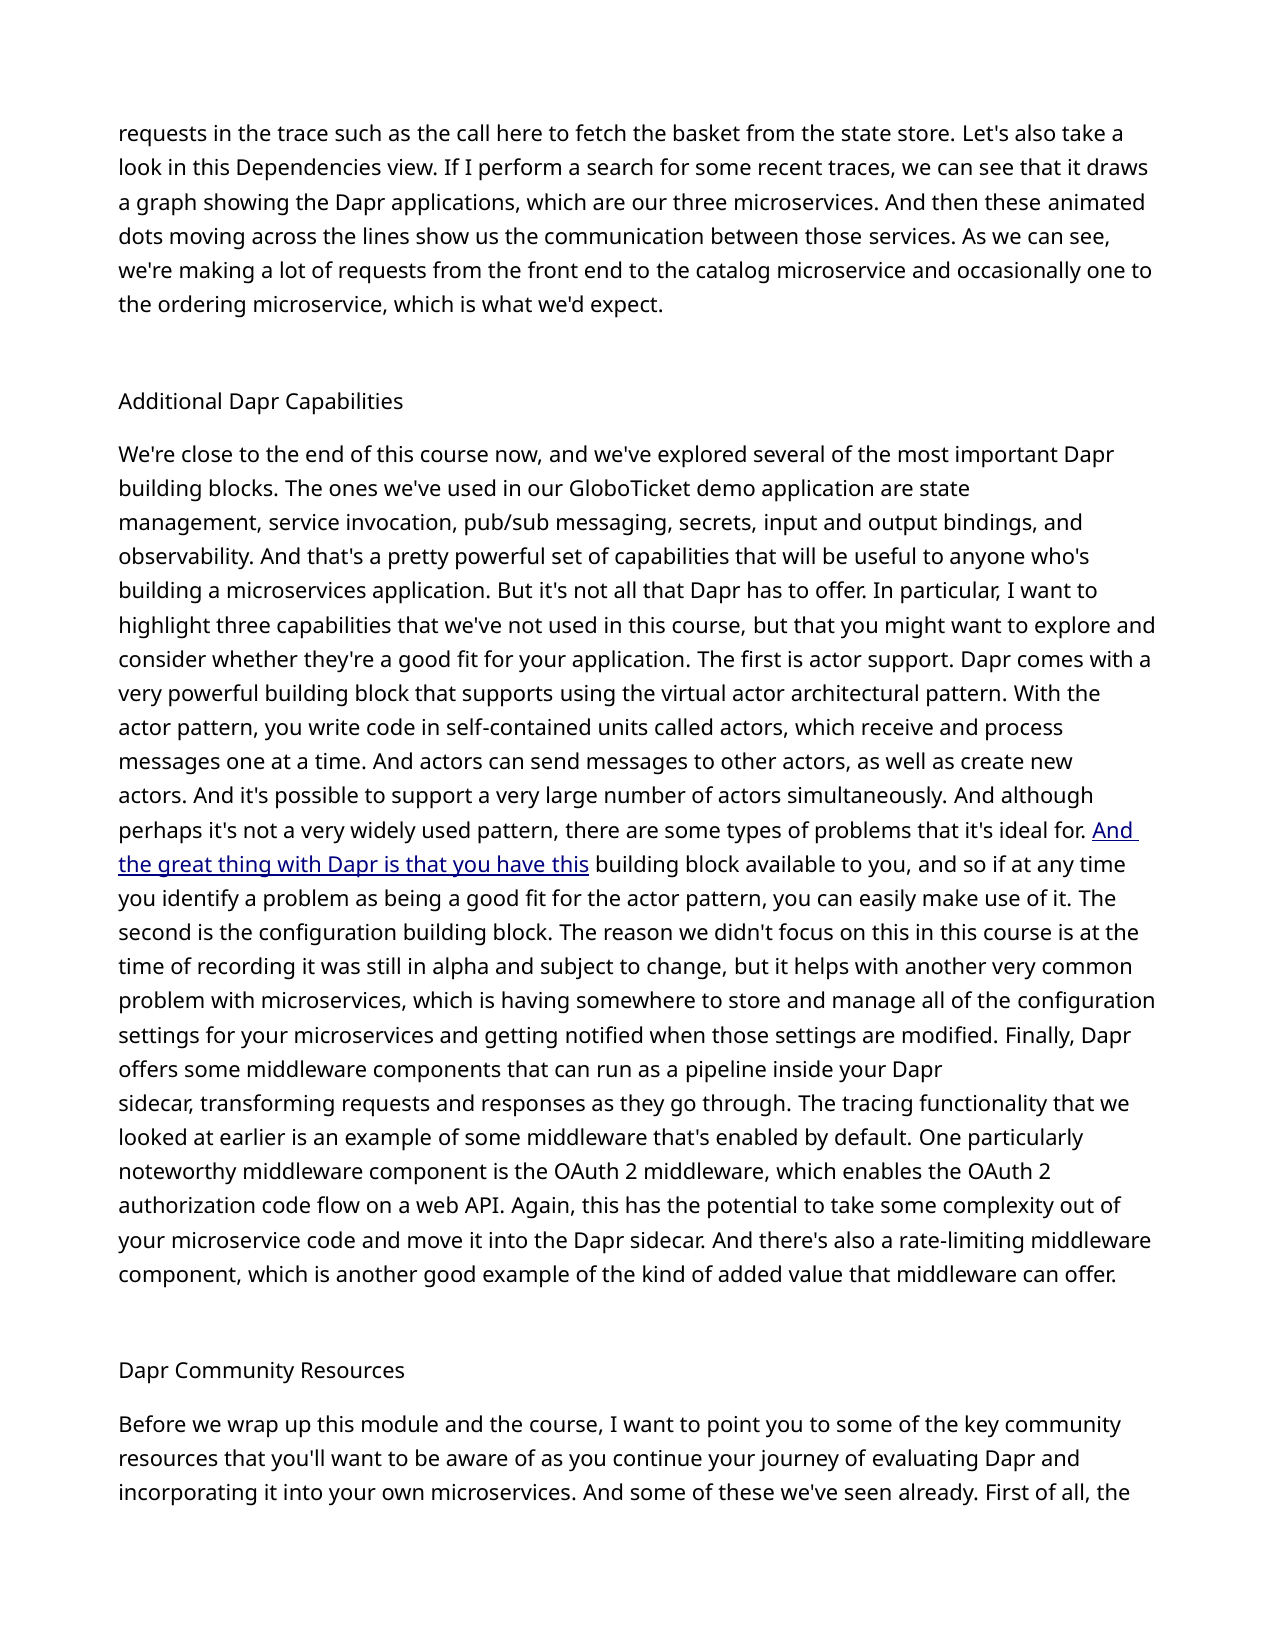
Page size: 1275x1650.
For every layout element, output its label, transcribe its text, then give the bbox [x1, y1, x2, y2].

subtitle Dapr Community Resources [118, 1356, 1157, 1385]
text requests in the trace such as the call here to fetch the basket from the state store. Let's also take a look in this Dependencies view. If I perform a search for some recent traces, we can see that it draws a graph showing the Dapr applications, which are our three microservices. And then these animated dots moving across the lines show us the communication between those services. As we can see, we're making a lot of requests from the front end to the catalog microservice and occasionally one to the ordering microservice, which is what we'd expect. [118, 118, 1157, 319]
subtitle Additional Dapr Capabilities [118, 386, 1157, 415]
text Before we wrap up this module and the course, I want to point you to some of the key community resources that you'll want to be aware of as you continue your journey of evaluating Dapr and incorporating it into your own microservices. And some of these we've seen already. First of all, the [118, 1409, 1157, 1507]
text We're close to the end of this course now, and we've explored several of the most important Dapr building blocks. The ones we've used in our GloboTicket demo application are state management, service invocation, pub/sub messaging, secrets, input and output bindings, and observability. And that's a pretty powerful set of capabilities that will be useful to anyone who's building a microservices application. But it's not all that Dapr has to offer. In particular, I want to highlight three capabilities that we've not used in this course, but that you might want to explore and consider whether they're a good fit for your application. The first is actor support. Dapr comes with a very powerful building block that supports using the virtual actor architectural pattern. With the actor pattern, you write code in self‑contained units called actors, which receive and process messages one at a time. And actors can send messages to other actors, as well as create new actors. And it's possible to support a very large number of actors simultaneously. And although perhaps it's not a very widely used pattern, there are some types of problems that it's ideal for. And the great thing with Dapr is that you have this building block available to you, and so if at any time you identify a problem as being a good fit for the actor pattern, you can easily make use of it. The second is the configuration building block. The reason we didn't focus on this in this course is at the time of recording it was still in alpha and subject to change, but it helps with another very common problem with microservices, which is having somewhere to store and manage all of the configuration settings for your microservices and getting notified when those settings are modified. Finally, Dapr offers some middleware components that can run as a pipeline inside your Dapr sidecar, transforming requests and responses as they go through. The tracing functionality that we looked at earlier is an example of some middleware that's enabled by default. One particularly noteworthy middleware component is the OAuth 2 middleware, which enables the OAuth 2 authorization code flow on a web API. Again, this has the potential to take some complexity out of your microservice code and move it into the Dapr sidecar. And there's also a rate‑limiting middleware component, which is another good example of the kind of added value that middleware can offer. [118, 439, 1157, 1289]
